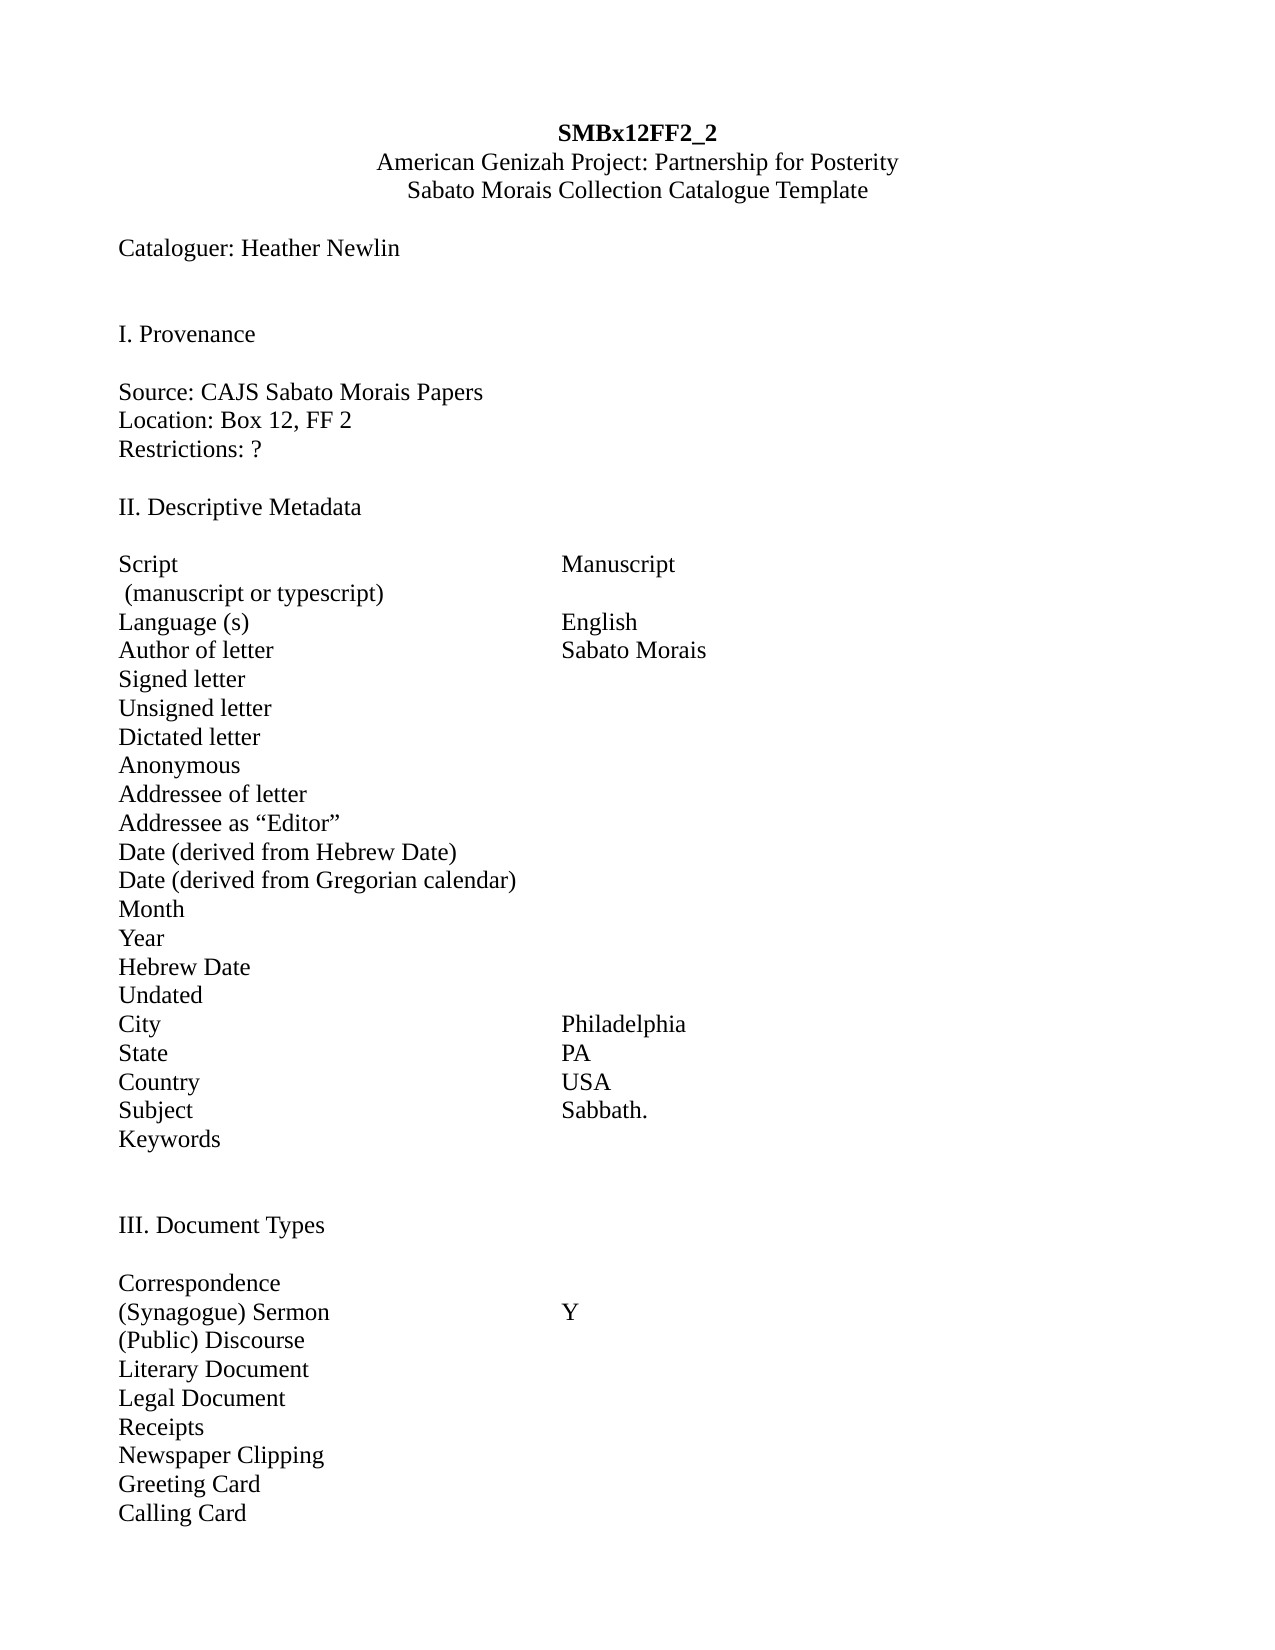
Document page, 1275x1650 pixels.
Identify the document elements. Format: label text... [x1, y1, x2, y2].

text Undated [118, 981, 1157, 1009]
text Correspondence [118, 1268, 1157, 1297]
text SMBx12FF2_2 [118, 118, 1157, 147]
text State PA [118, 1038, 1157, 1067]
text Script Manuscript [118, 549, 1157, 578]
text I. Provenance [118, 319, 1157, 348]
text Source: CAJS Sabato Morais Papers [118, 377, 1157, 406]
text Signed letter [118, 664, 1157, 693]
text Dictated letter [118, 722, 1157, 751]
text (Synagogue) Sermon Y [118, 1297, 1157, 1326]
text Unsigned letter [118, 693, 1157, 722]
text (manuscript or typescript) [118, 578, 1157, 607]
text Subject Sabbath. [118, 1096, 1157, 1124]
text III. Document Types [118, 1211, 1157, 1239]
text Greeting Card [118, 1469, 1157, 1498]
text Date (derived from Hebrew Date) [118, 837, 1157, 866]
text II. Descriptive Metadata [118, 492, 1157, 521]
text American Genizah Project: Partnership for Posterity [118, 147, 1157, 176]
text Month [118, 894, 1157, 923]
text Language (s) English [118, 607, 1157, 636]
text Legal Document [118, 1383, 1157, 1412]
text Hebrew Date [118, 952, 1157, 981]
text (Public) Discourse [118, 1326, 1157, 1354]
text Year [118, 923, 1157, 952]
text Sabato Morais Collection Catalogue Template [118, 176, 1157, 204]
text City Philadelphia [118, 1009, 1157, 1038]
text Receipts [118, 1412, 1157, 1441]
text Addressee of letter [118, 779, 1157, 808]
text Restrictions: ? [118, 434, 1157, 463]
text Addressee as “Editor” [118, 808, 1157, 837]
text Country USA [118, 1067, 1157, 1096]
text Location: Box 12, FF 2 [118, 406, 1157, 434]
text Keywords [118, 1124, 1157, 1153]
text Author of letter Sabato Morais [118, 636, 1157, 664]
text Date (derived from Gregorian calendar) [118, 866, 1157, 894]
text Cataloguer: Heather Newlin [118, 233, 1157, 262]
text Calling Card [118, 1498, 1157, 1527]
text Anonymous [118, 751, 1157, 779]
text Newspaper Clipping [118, 1441, 1157, 1469]
text Literary Document [118, 1354, 1157, 1383]
